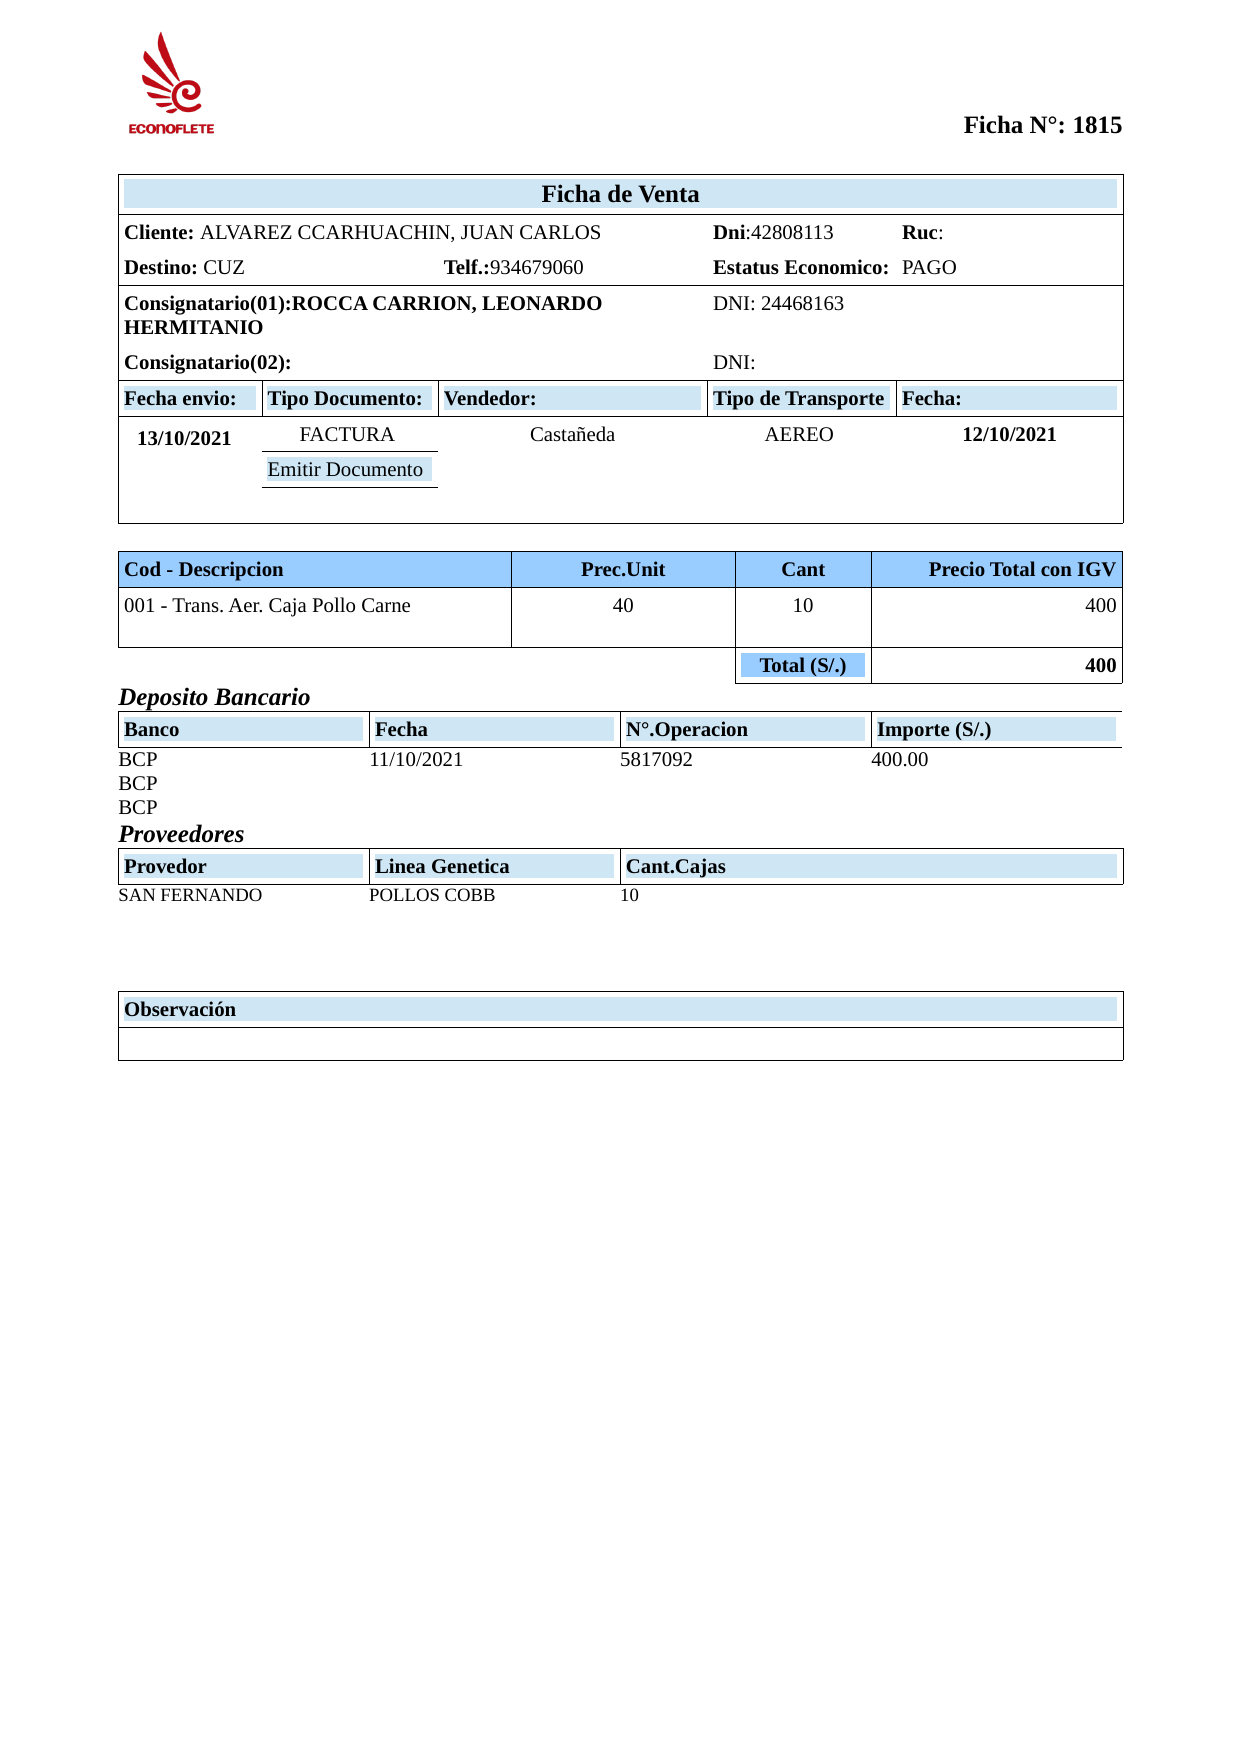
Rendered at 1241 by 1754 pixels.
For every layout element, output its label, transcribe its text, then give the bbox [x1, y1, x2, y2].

table_cell Tipo de Transporte [708, 381, 896, 416]
table_cell DNI: 24468163 [707, 286, 1123, 344]
table_header Linea Genetica [370, 849, 620, 883]
table_cell FACTURA [262, 417, 438, 451]
table_cell PAGO [896, 249, 1123, 285]
table_cell BCP [118, 748, 369, 771]
table_cell [262, 488, 438, 523]
table_cell BCP [118, 795, 369, 819]
table_cell 11/10/2021 [369, 748, 620, 771]
table_cell [871, 771, 1122, 795]
table_cell [118, 648, 511, 682]
table_cell DNI: [707, 345, 1123, 380]
table_cell Tipo Documento: [263, 381, 438, 416]
table_cell BCP [118, 771, 369, 795]
table_cell [369, 970, 620, 991]
table_header Cod - Descripcion [119, 552, 511, 587]
table_cell Cliente: ALVAREZ CCARHUACHIN, JUAN CARLOS [119, 215, 707, 249]
table_cell [369, 905, 620, 927]
table_cell Ruc: [896, 215, 1123, 249]
table_cell 12/10/2021 [896, 417, 1123, 523]
table_header Precio Total con IGV [872, 552, 1122, 587]
table_header Observación [119, 992, 1123, 1027]
table_cell [620, 927, 1123, 948]
table_cell Castañeda [438, 417, 707, 523]
table_cell SAN FERNANDO [118, 885, 369, 905]
table_cell AEREO [707, 417, 896, 523]
table_cell Consignatario(01):ROCCA CARRION, LEONARDO HERMITANIO [119, 286, 707, 344]
table_cell [369, 795, 620, 819]
table_header Cant [736, 552, 871, 587]
table_cell Dni:42808113 [707, 215, 896, 249]
table_cell [620, 771, 871, 795]
table_cell 10 [736, 588, 871, 647]
table_cell 10 [620, 885, 1123, 905]
table_cell [871, 795, 1122, 819]
table_cell Fecha: [897, 381, 1123, 416]
text Proveedores [118, 819, 1122, 848]
table_cell 001 - Trans. Aer. Caja Pollo Carne [119, 588, 511, 647]
table_cell [118, 905, 369, 927]
table_cell Vendedor: [439, 381, 707, 416]
table_cell [620, 905, 1123, 927]
table_cell [118, 948, 369, 970]
table_cell 5817092 [620, 748, 871, 771]
table_header N°.Operacion [621, 712, 871, 747]
table_cell [620, 948, 1123, 970]
table_header Provedor [119, 849, 369, 883]
table_header Prec.Unit [512, 552, 735, 587]
table_cell POLLOS COBB [369, 885, 620, 905]
table_cell [511, 648, 735, 682]
picture [118, 31, 225, 134]
table_cell [118, 927, 369, 948]
table_cell Consignatario(02): [119, 345, 707, 380]
table_cell 400.00 [871, 748, 1122, 771]
table_header Banco [119, 712, 369, 747]
table_cell [369, 927, 620, 948]
table_cell [620, 795, 871, 819]
table_header Fecha [370, 712, 620, 747]
table_header Cant.Cajas [621, 849, 1123, 883]
table_header Importe (S/.) [872, 712, 1122, 747]
table_cell 40 [512, 588, 735, 647]
table_cell Emitir Documento [262, 452, 438, 487]
table_cell [118, 970, 369, 991]
table_cell [119, 1028, 1123, 1060]
table_cell 400 [872, 648, 1122, 682]
table_cell Telf.:934679060 [438, 249, 707, 285]
table_cell Estatus Economico: [707, 249, 896, 285]
table_cell [369, 771, 620, 795]
table_header Ficha de Venta [119, 175, 1123, 214]
table_cell Fecha envio: [119, 381, 262, 416]
text Deposito Bancario [118, 682, 1122, 711]
table_cell [369, 948, 620, 970]
table_cell [620, 970, 1123, 991]
table_cell Total (S/.) [736, 648, 871, 682]
table_cell Destino: CUZ [119, 249, 438, 285]
table_cell 400 [872, 588, 1122, 647]
table_cell 13/10/2021 [119, 417, 262, 523]
